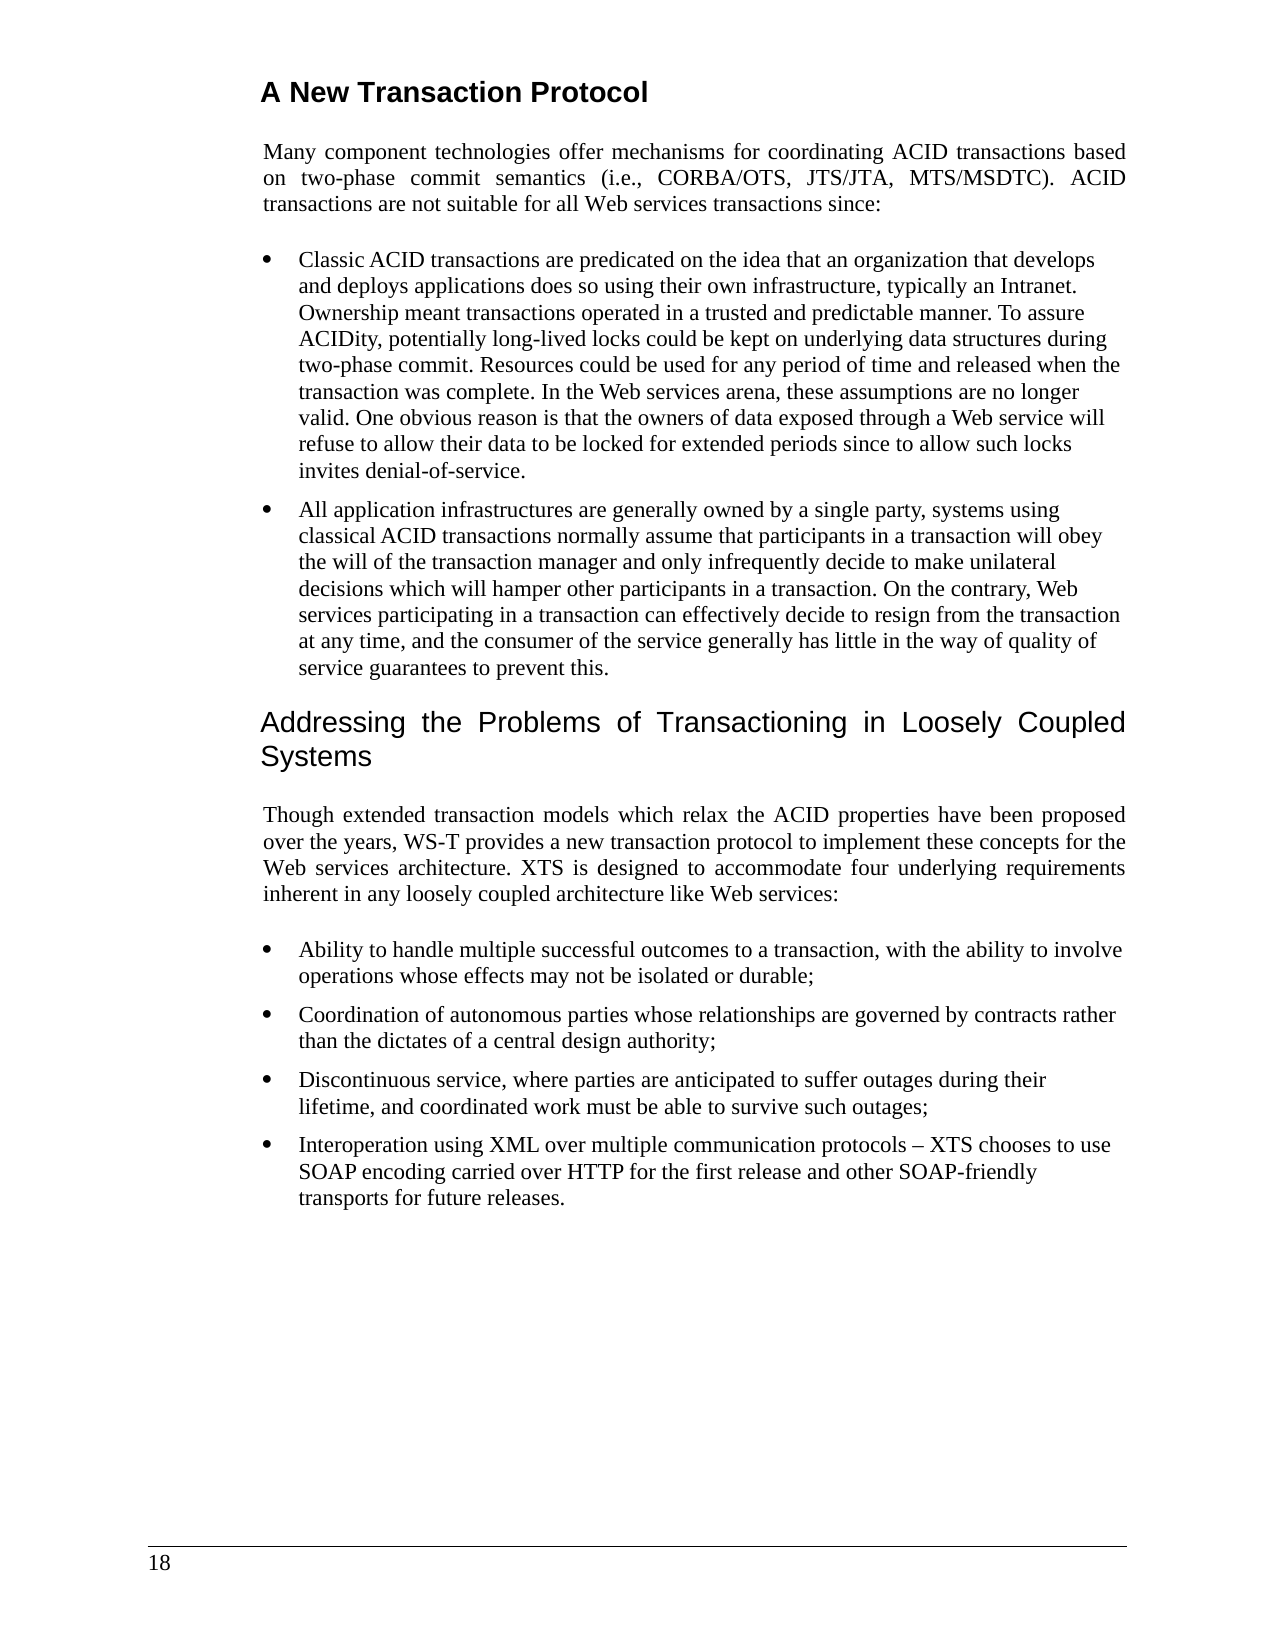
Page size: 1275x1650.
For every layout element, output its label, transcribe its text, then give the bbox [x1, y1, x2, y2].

subtitle A New Transaction Protocol [148, 75, 1127, 108]
list Ability to handle multiple successful outcomes to a transaction, with the ability to involve operations whose effects may not be isolated or durable; [263, 936, 1127, 989]
list Classic ACID transactions are predicated on the idea that an organization that develops and deploys applications does so using their own infrastructure, typically an Intranet. Ownership meant transactions operated in a trusted and predictable manner. To assure ACIDity, potentially long-lived locks could be kept on underlying data structures during two-phase commit. Resources could be used for any period of time and released when the transaction was complete. In the Web services arena, these assumptions are no longer valid. One obvious reason is that the owners of data exposed through a Web service will refuse to allow their data to be locked for extended periods since to allow such locks invites denial-of-service. [263, 246, 1127, 483]
list All application infrastructures are generally owned by a single party, systems using classical ACID transactions normally assume that participants in a transaction will obey the will of the transaction manager and only infrequently decide to make unilateral decisions which will hamper other participants in a transaction. On the contrary, Web services participating in a transaction can effectively decide to resign from the transaction at any time, and the consumer of the service generally has little in the way of quality of service guarantees to prevent this. [263, 496, 1127, 680]
list Coordination of autonomous parties whose relationships are governed by contracts rather than the dictates of a central design authority; [263, 1001, 1127, 1054]
text Though extended transaction models which relax the ACID properties have been proposed over the years, WS-T provides a new transaction protocol to implement these concepts for the Web services architecture. XTS is designed to accommodate four underlying requirements inherent in any loosely coupled architecture like Web services: [263, 801, 1127, 907]
text Addressing the Problems of Transactioning in Loosely Coupled Systems [260, 705, 1127, 772]
list Interoperation using XML over multiple communication protocols – XTS chooses to use SOAP encoding carried over HTTP for the first release and other SOAP-friendly transports for future releases. [263, 1132, 1127, 1211]
list Discontinuous service, where parties are anticipated to suffer outages during their lifetime, and coordinated work must be able to survive such outages; [263, 1066, 1127, 1119]
text Many component technologies offer mechanisms for coordinating ACID transactions based on two-phase commit semantics (i.e., CORBA/OTS, JTS/JTA, MTS/MSDTC). ACID transactions are not suitable for all Web services transactions since: [263, 138, 1127, 217]
